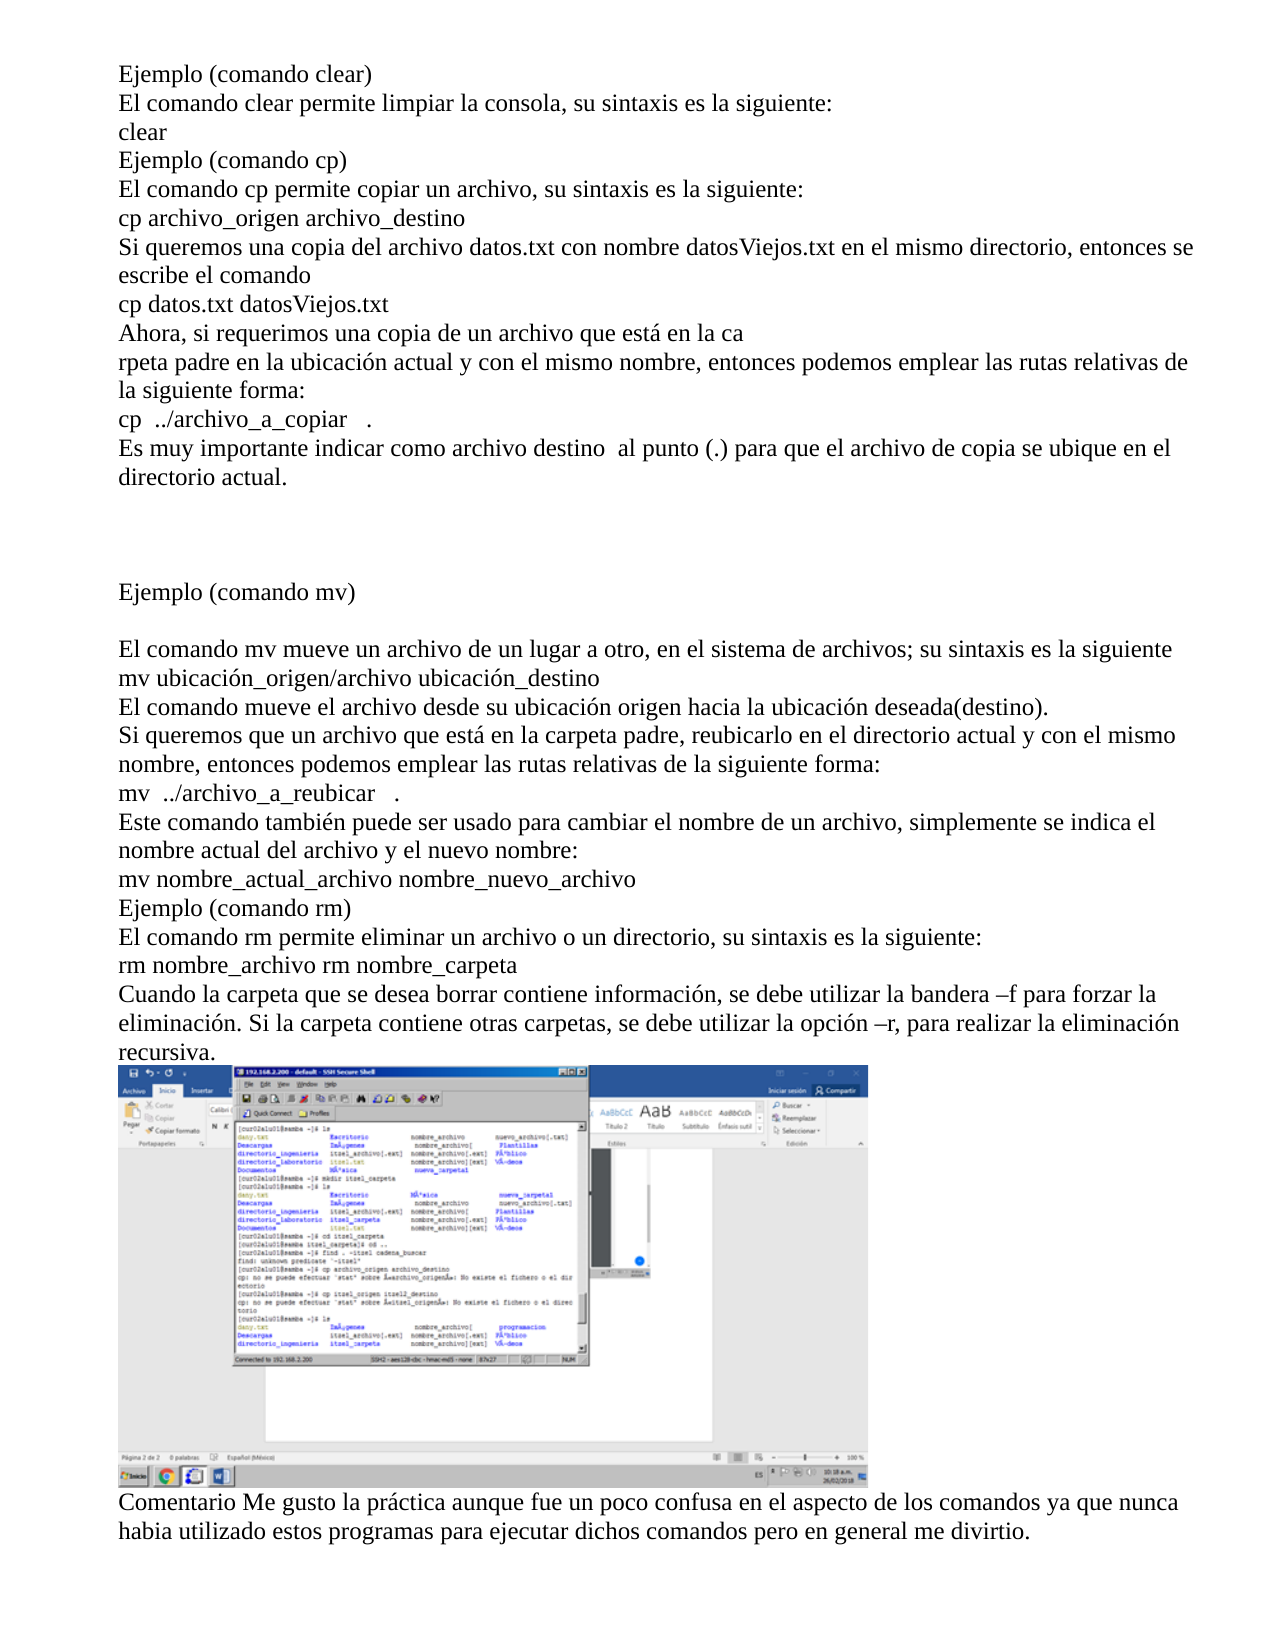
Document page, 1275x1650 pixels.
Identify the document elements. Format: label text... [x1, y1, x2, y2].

text El comando rm permite eliminar un archivo o un directorio, su sintaxis es la siguiente: [118, 922, 1205, 950]
text Cuando la carpeta que se desea borrar contiene información, se debe utilizar la bandera –f para forzar la eliminación. Si la carpeta contiene otras carpetas, se debe utilizar la opción –r, para realizar la eliminación recursiva. [118, 979, 1205, 1065]
text El comando cp permite copiar un archivo, su sintaxis es la siguiente: [118, 174, 1205, 203]
text clear [118, 117, 1205, 145]
text mv ../archivo_a_reubicar . [118, 778, 1205, 807]
text rm nombre_archivo rm nombre_carpeta [118, 950, 1205, 979]
text cp ../archivo_a_copiar . [118, 404, 1205, 433]
text Comentario Me gusto la práctica aunque fue un poco confusa en el aspecto de los comandos ya que nunca habia utilizado estos programas para ejecutar dichos comandos pero en general me divirtio. [118, 1487, 1205, 1545]
text cp datos.txt datosViejos.txt [118, 289, 1205, 318]
text El comando mv mueve un archivo de un lugar a otro, en el sistema de archivos; su sintaxis es la siguiente [118, 634, 1205, 663]
text Ejemplo (comando cp) [118, 145, 1205, 174]
text Este comando también puede ser usado para cambiar el nombre de un archivo, simplemente se indica el nombre actual del archivo y el nuevo nombre: [118, 807, 1205, 864]
text Ahora, si requerimos una copia de un archivo que está en la ca [118, 318, 1205, 347]
text mv ubicación_origen/archivo ubicación_destino [118, 663, 1205, 692]
text Ejemplo (comando mv) [118, 577, 1205, 605]
text Ejemplo (comando clear) [118, 59, 1205, 88]
text Si queremos que un archivo que está en la carpeta padre, reubicarlo en el directorio actual y con el mismo nombre, entonces podemos emplear las rutas relativas de la siguiente forma: [118, 720, 1205, 778]
text Si queremos una copia del archivo datos.txt con nombre datosViejos.txt en el mismo directorio, entonces se escribe el comando [118, 232, 1205, 289]
text cp archivo_origen archivo_destino [118, 203, 1205, 232]
text El comando clear permite limpiar la consola, su sintaxis es la siguiente: [118, 88, 1205, 117]
text Ejemplo (comando rm) [118, 893, 1205, 922]
text mv nombre_actual_archivo nombre_nuevo_archivo [118, 864, 1205, 893]
text rpeta padre en la ubicación actual y con el mismo nombre, entonces podemos emplear las rutas relativas de la siguiente forma: [118, 347, 1205, 404]
text El comando mueve el archivo desde su ubicación origen hacia la ubicación deseada(destino). [118, 692, 1205, 720]
text Es muy importante indicar como archivo destino al punto (.) para que el archivo de copia se ubique en el directorio actual. [118, 433, 1205, 490]
